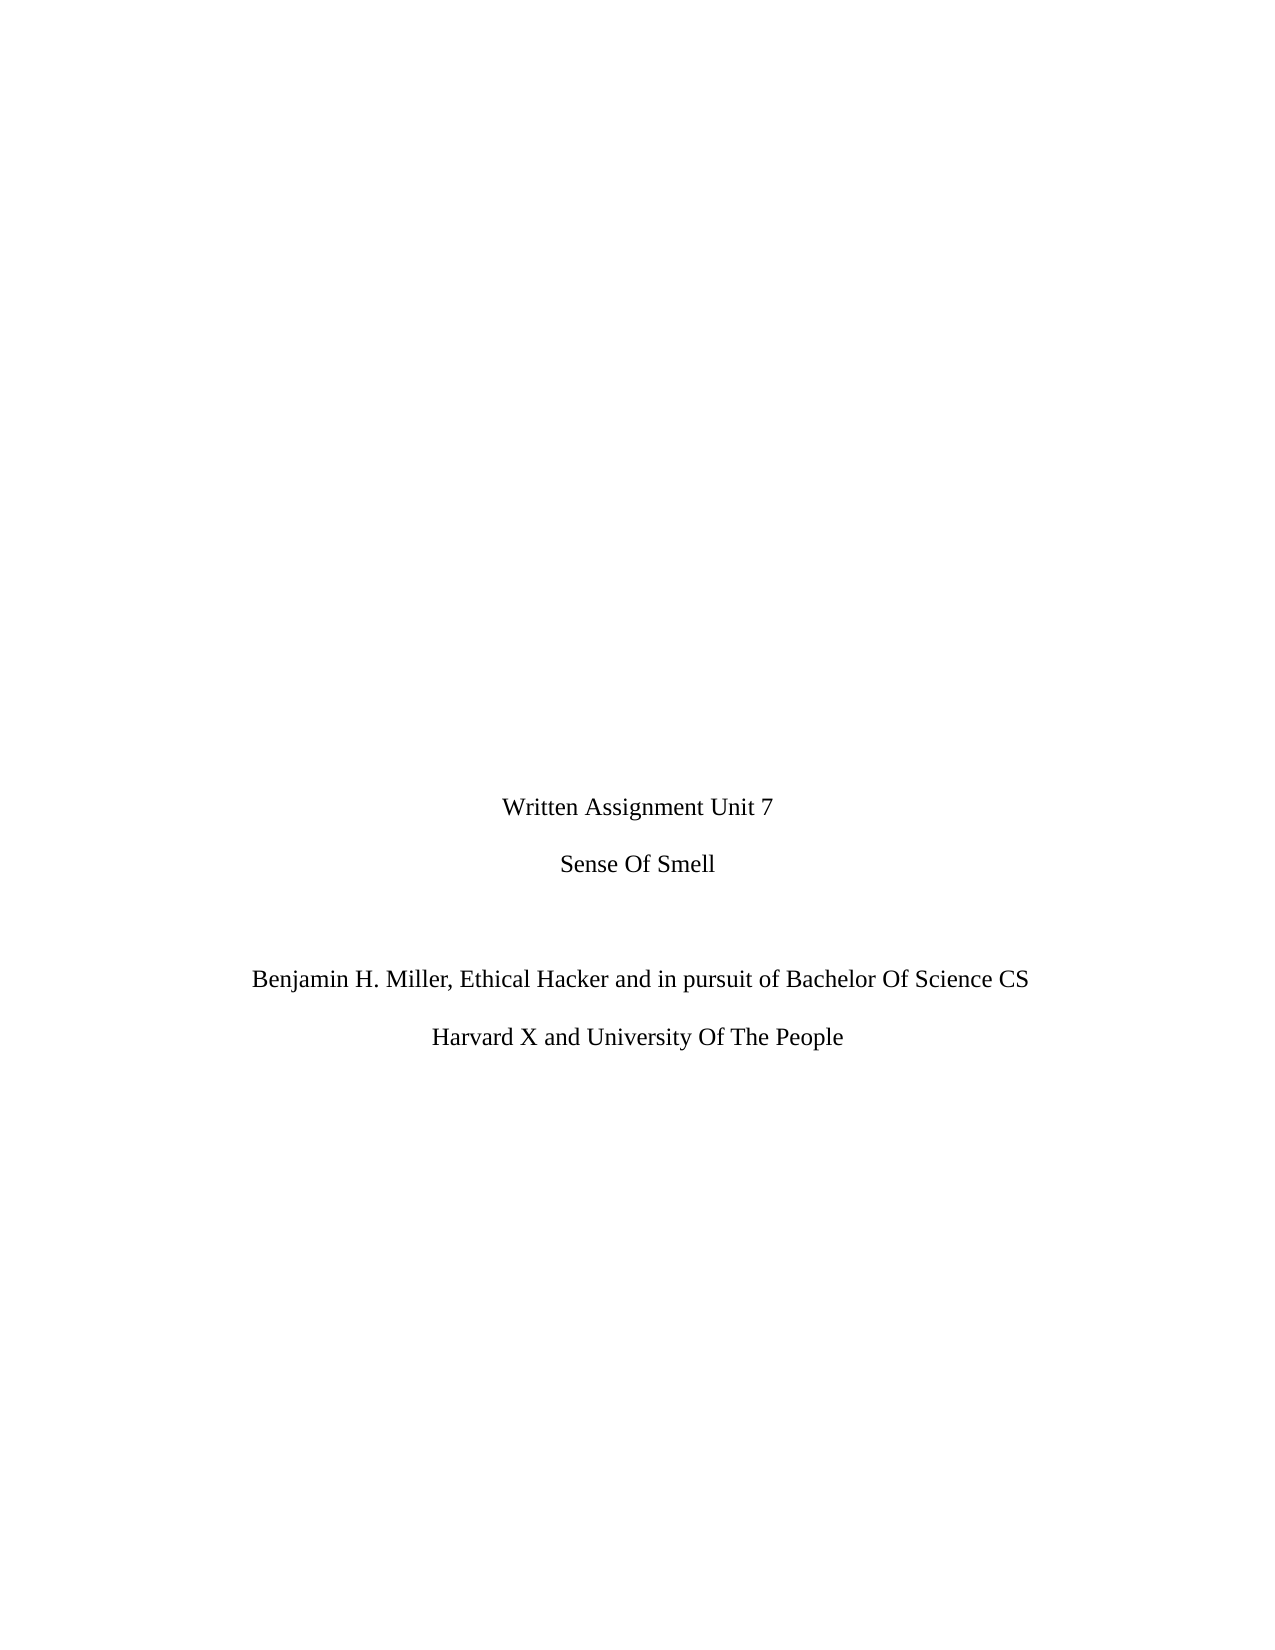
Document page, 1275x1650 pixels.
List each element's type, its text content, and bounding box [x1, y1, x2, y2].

title Written Assignment Unit 7 [118, 792, 1157, 821]
title Sense Of Smell [118, 849, 1157, 878]
title Harvard X and University Of The People [118, 1022, 1157, 1051]
title Benjamin H. Miller, Ethical Hacker and in pursuit of Bachelor Of Science CS [118, 964, 1157, 993]
